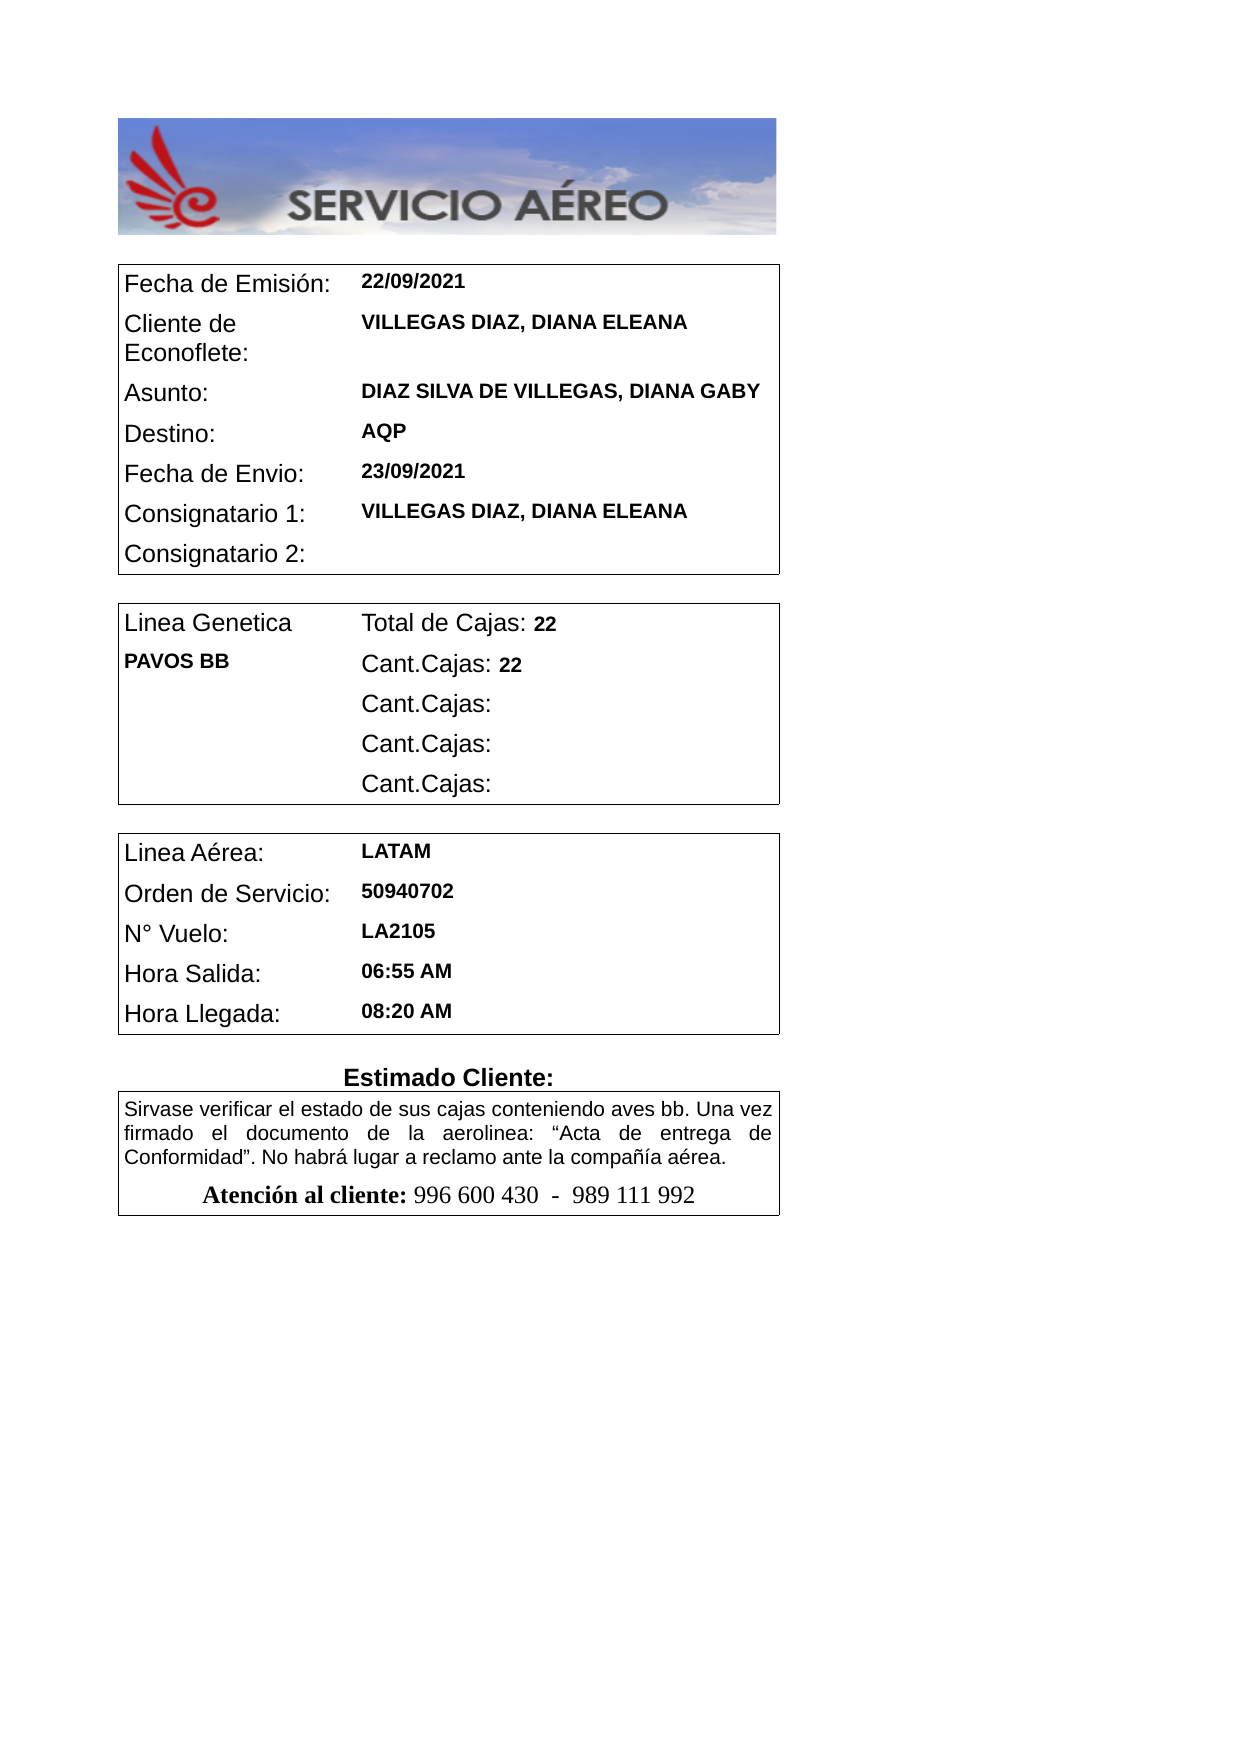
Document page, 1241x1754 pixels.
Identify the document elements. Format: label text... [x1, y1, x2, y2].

table_cell Total de Cajas: 22 [356, 604, 779, 643]
table_cell [356, 575, 779, 603]
table_cell [118, 805, 356, 833]
table_cell Cant.Cajas: [356, 764, 779, 804]
table_cell Atención al cliente: 996 600 430 - 989 111 992 [119, 1175, 779, 1215]
table_cell Orden de Servicio: [119, 873, 356, 913]
table_cell Hora Llegada: [119, 994, 356, 1034]
table_cell Asunto: [119, 373, 356, 413]
table_cell DIAZ SILVA DE VILLEGAS, DIANA GABY [356, 373, 779, 413]
table_cell PAVOS BB [119, 643, 356, 683]
table_cell Cant.Cajas: 22 [356, 643, 779, 683]
table_cell Linea Genetica [119, 604, 356, 643]
table_cell Cliente de Econoflete: [119, 304, 356, 373]
table_cell [119, 683, 356, 723]
table_header 22/09/2021 [356, 265, 779, 304]
table_cell Linea Aérea: [119, 834, 356, 873]
table_cell Consignatario 2: [119, 534, 356, 574]
table_cell 23/09/2021 [356, 453, 779, 493]
picture [118, 118, 777, 235]
table_cell N° Vuelo: [119, 913, 356, 953]
table_cell [119, 764, 356, 804]
table_cell Cant.Cajas: [356, 723, 779, 763]
table_cell Estimado Cliente: [118, 1035, 779, 1091]
table_cell [356, 805, 779, 833]
table_cell AQP [356, 413, 779, 453]
table_cell 50940702 [356, 873, 779, 913]
table_cell LA2105 [356, 913, 779, 953]
table_cell Hora Salida: [119, 953, 356, 993]
table_cell Sirvase verificar el estado de sus cajas conteniendo aves bb. Una vez firmado el documento de la aerolinea: “Acta de entrega de Conformidad”. No habrá lugar a reclamo ante la compañía aérea. [119, 1092, 779, 1175]
table_cell Destino: [119, 413, 356, 453]
table_cell Fecha de Envio: [119, 453, 356, 493]
table_cell Cant.Cajas: [356, 683, 779, 723]
table_cell [119, 723, 356, 763]
table_cell 08:20 AM [356, 994, 779, 1034]
table_cell [356, 534, 779, 574]
table_cell [118, 575, 356, 603]
table_cell VILLEGAS DIAZ, DIANA ELEANA [356, 493, 779, 533]
table_cell 06:55 AM [356, 953, 779, 993]
table_cell LATAM [356, 834, 779, 873]
table_header Fecha de Emisión: [119, 265, 356, 304]
table_cell Consignatario 1: [119, 493, 356, 533]
table_cell VILLEGAS DIAZ, DIANA ELEANA [356, 304, 779, 373]
